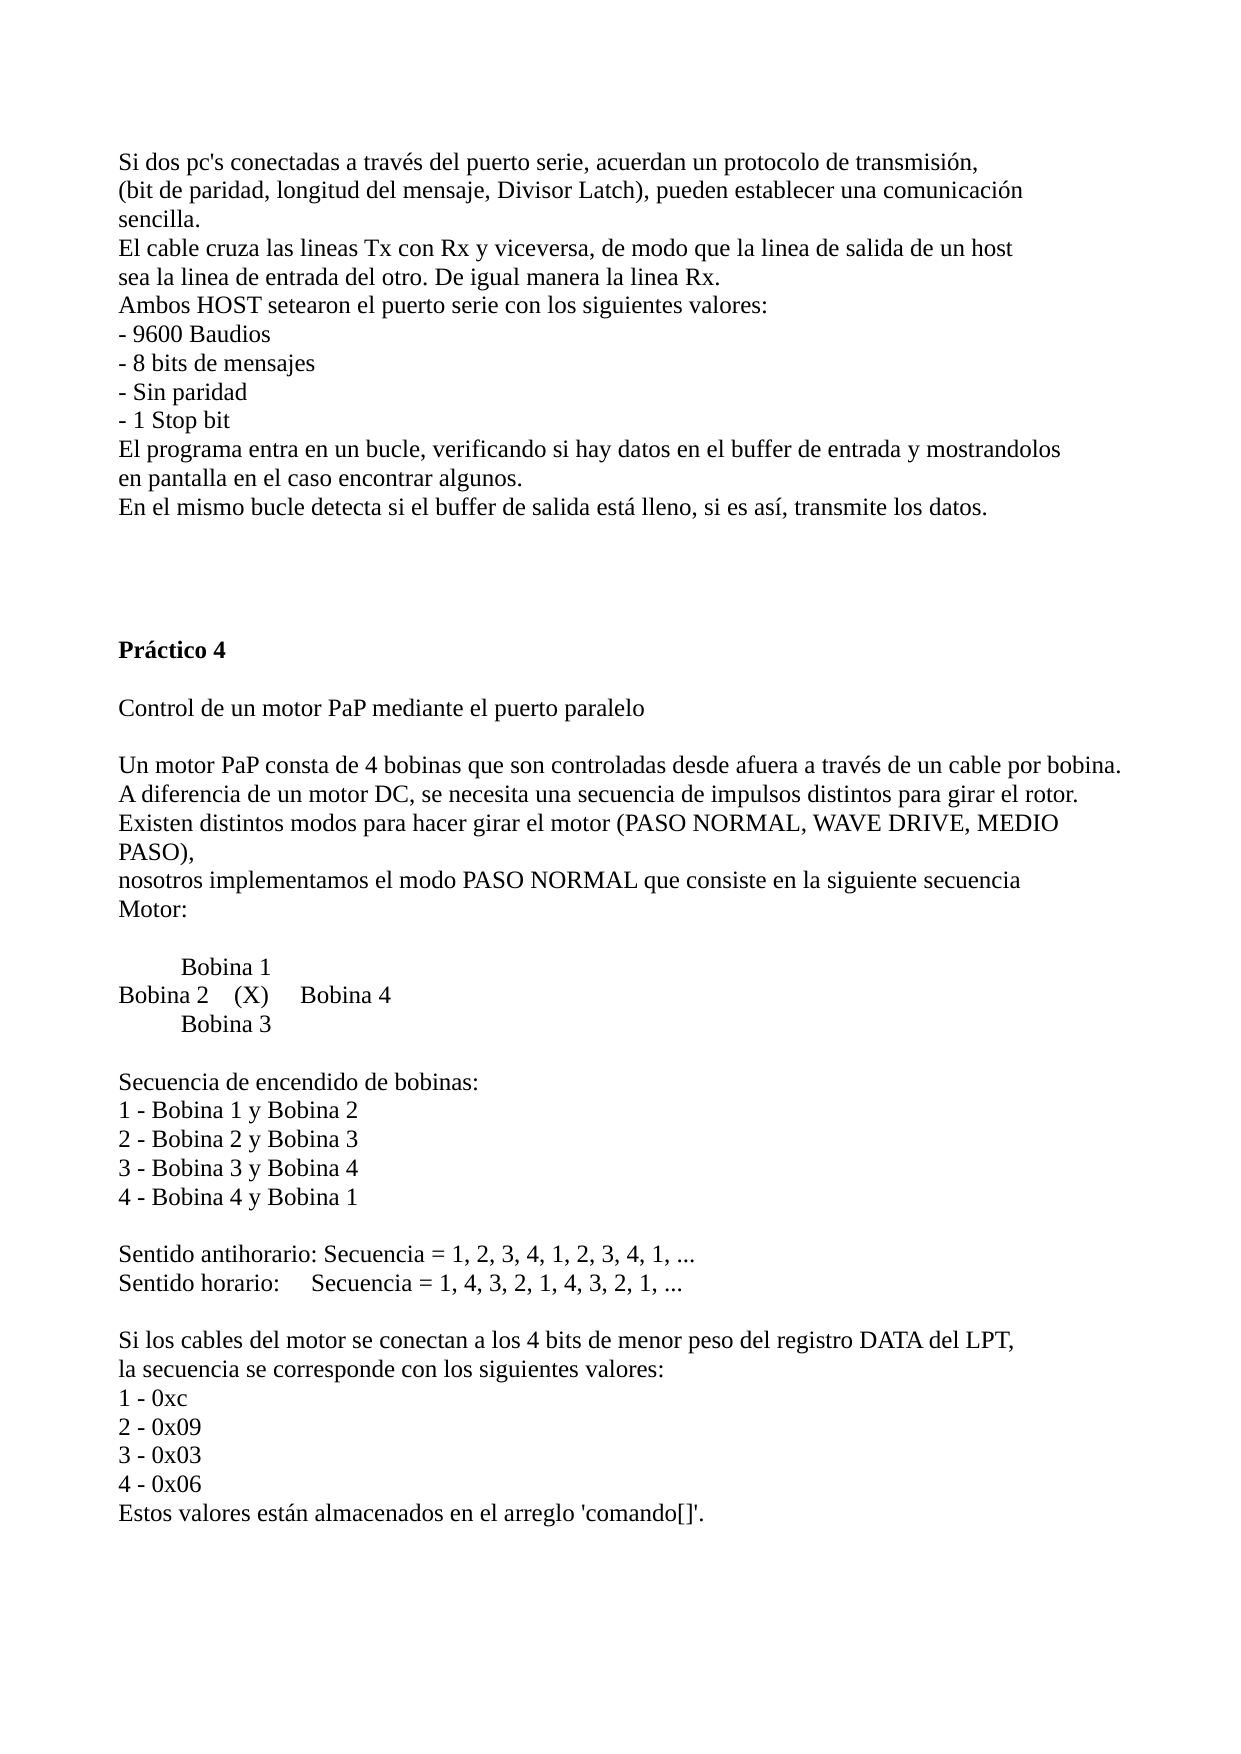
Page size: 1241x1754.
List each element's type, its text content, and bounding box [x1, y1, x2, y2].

text nosotros implementamos el modo PASO NORMAL que consiste en la siguiente secuencia [118, 866, 1122, 894]
text 3 - Bobina 3 y Bobina 4 [118, 1153, 1122, 1182]
text 4 - Bobina 4 y Bobina 1 [118, 1182, 1122, 1211]
text (bit de paridad, longitud del mensaje, Divisor Latch), pueden establecer una comunicación [118, 176, 1122, 204]
text Bobina 2 (X) Bobina 4 [118, 981, 1122, 1009]
text - 9600 Baudios [118, 319, 1122, 348]
text Si dos pc's conectadas a través del puerto serie, acuerdan un protocolo de transmisión, [118, 147, 1122, 176]
text en pantalla en el caso encontrar algunos. [118, 463, 1122, 492]
text Estos valores están almacenados en el arreglo 'comando[]'. [118, 1498, 1122, 1527]
text 4 - 0x06 [118, 1469, 1122, 1498]
text Motor: [118, 894, 1122, 923]
text 2 - Bobina 2 y Bobina 3 [118, 1124, 1122, 1153]
text 1 - Bobina 1 y Bobina 2 [118, 1096, 1122, 1124]
text 2 - 0x09 [118, 1412, 1122, 1441]
text - 8 bits de mensajes [118, 348, 1122, 377]
text Práctico 4 [118, 636, 1122, 664]
text Sentido horario: Secuencia = 1, 4, 3, 2, 1, 4, 3, 2, 1, ... [118, 1268, 1122, 1297]
text - Sin paridad [118, 377, 1122, 406]
text sencilla. [118, 204, 1122, 233]
text 1 - 0xc [118, 1383, 1122, 1412]
text Secuencia de encendido de bobinas: [118, 1067, 1122, 1096]
text En el mismo bucle detecta si el buffer de salida está lleno, si es así, transmite los datos. [118, 492, 1122, 521]
text A diferencia de un motor DC, se necesita una secuencia de impulsos distintos para girar el rotor. [118, 779, 1122, 808]
text Sentido antihorario: Secuencia = 1, 2, 3, 4, 1, 2, 3, 4, 1, ... [118, 1239, 1122, 1268]
text Bobina 1 [118, 952, 1122, 981]
text Control de un motor PaP mediante el puerto paralelo [118, 693, 1122, 722]
text Bobina 3 [118, 1009, 1122, 1038]
text El cable cruza las lineas Tx con Rx y viceversa, de modo que la linea de salida de un host [118, 233, 1122, 262]
text sea la linea de entrada del otro. De igual manera la linea Rx. [118, 262, 1122, 291]
text Ambos HOST setearon el puerto serie con los siguientes valores: [118, 291, 1122, 319]
text la secuencia se corresponde con los siguientes valores: [118, 1354, 1122, 1383]
text El programa entra en un bucle, verificando si hay datos en el buffer de entrada y mostrandolos [118, 434, 1122, 463]
text - 1 Stop bit [118, 406, 1122, 434]
text 3 - 0x03 [118, 1441, 1122, 1469]
text Si los cables del motor se conectan a los 4 bits de menor peso del registro DATA del LPT, [118, 1326, 1122, 1354]
text Un motor PaP consta de 4 bobinas que son controladas desde afuera a través de un cable por bobina. [118, 751, 1122, 779]
text Existen distintos modos para hacer girar el motor (PASO NORMAL, WAVE DRIVE, MEDIO PASO), [118, 808, 1122, 866]
